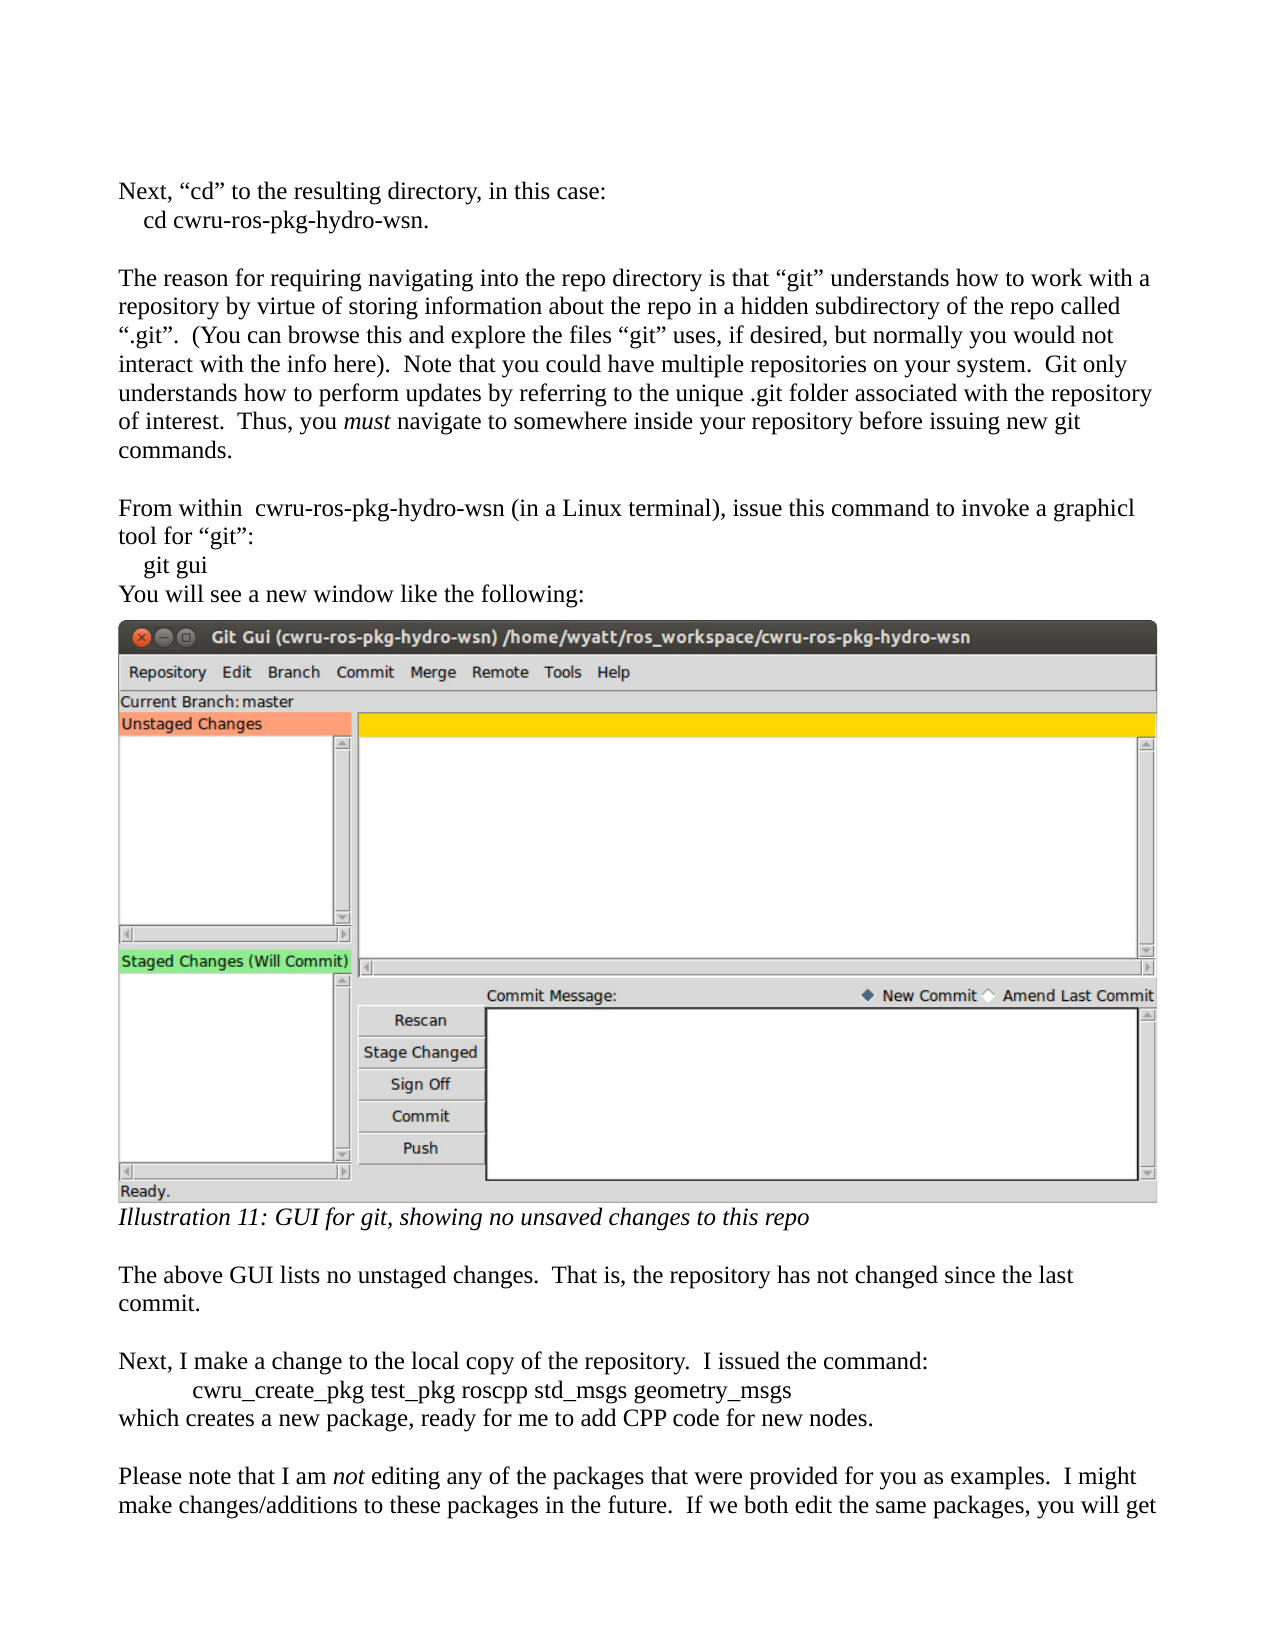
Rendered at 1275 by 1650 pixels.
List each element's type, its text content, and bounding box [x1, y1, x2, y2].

text The above GUI lists no unstaged changes. That is, the repository has not changed since the last commit. [118, 1260, 1157, 1317]
text Next, “cd” to the resulting directory, in this case: [118, 176, 1157, 205]
text Illustration 11: GUI for git, showing no unsaved changes to this repo [118, 1203, 1157, 1231]
text Next, I make a change to the local copy of the repository. I issued the command: [118, 1346, 1157, 1375]
text which creates a new package, ready for me to add CPP code for new nodes. [118, 1403, 1157, 1432]
text cwru_create_pkg test_pkg roscpp std_msgs geometry_msgs [118, 1375, 1157, 1403]
picture [118, 620, 1158, 1203]
text cd cwru-ros-pkg-hydro-wsn. [118, 205, 1157, 234]
text Please note that I am not editing any of the packages that were provided for you as examples. I might make changes/additions to these packages in the future. If we both edit the same packages, you will get [118, 1461, 1157, 1518]
text You will see a new window like the following: [118, 579, 1157, 608]
text The reason for requiring navigating into the repo directory is that “git” understands how to work with a repository by virtue of storing information about the repo in a hidden subdirectory of the repo called “.git”. (You can browse this and explore the files “git” uses, if desired, but normally you would not interact with the info here). Note that you could have multiple repositories on your system. Git only understands how to perform updates by referring to the unique .git folder associated with the repository of interest. Thus, you must navigate to somewhere inside your repository before issuing new git commands. [118, 263, 1157, 464]
text From within cwru-ros-pkg-hydro-wsn (in a Linux terminal), issue this command to invoke a graphicl tool for “git”: [118, 493, 1157, 550]
text git gui [118, 550, 1157, 579]
